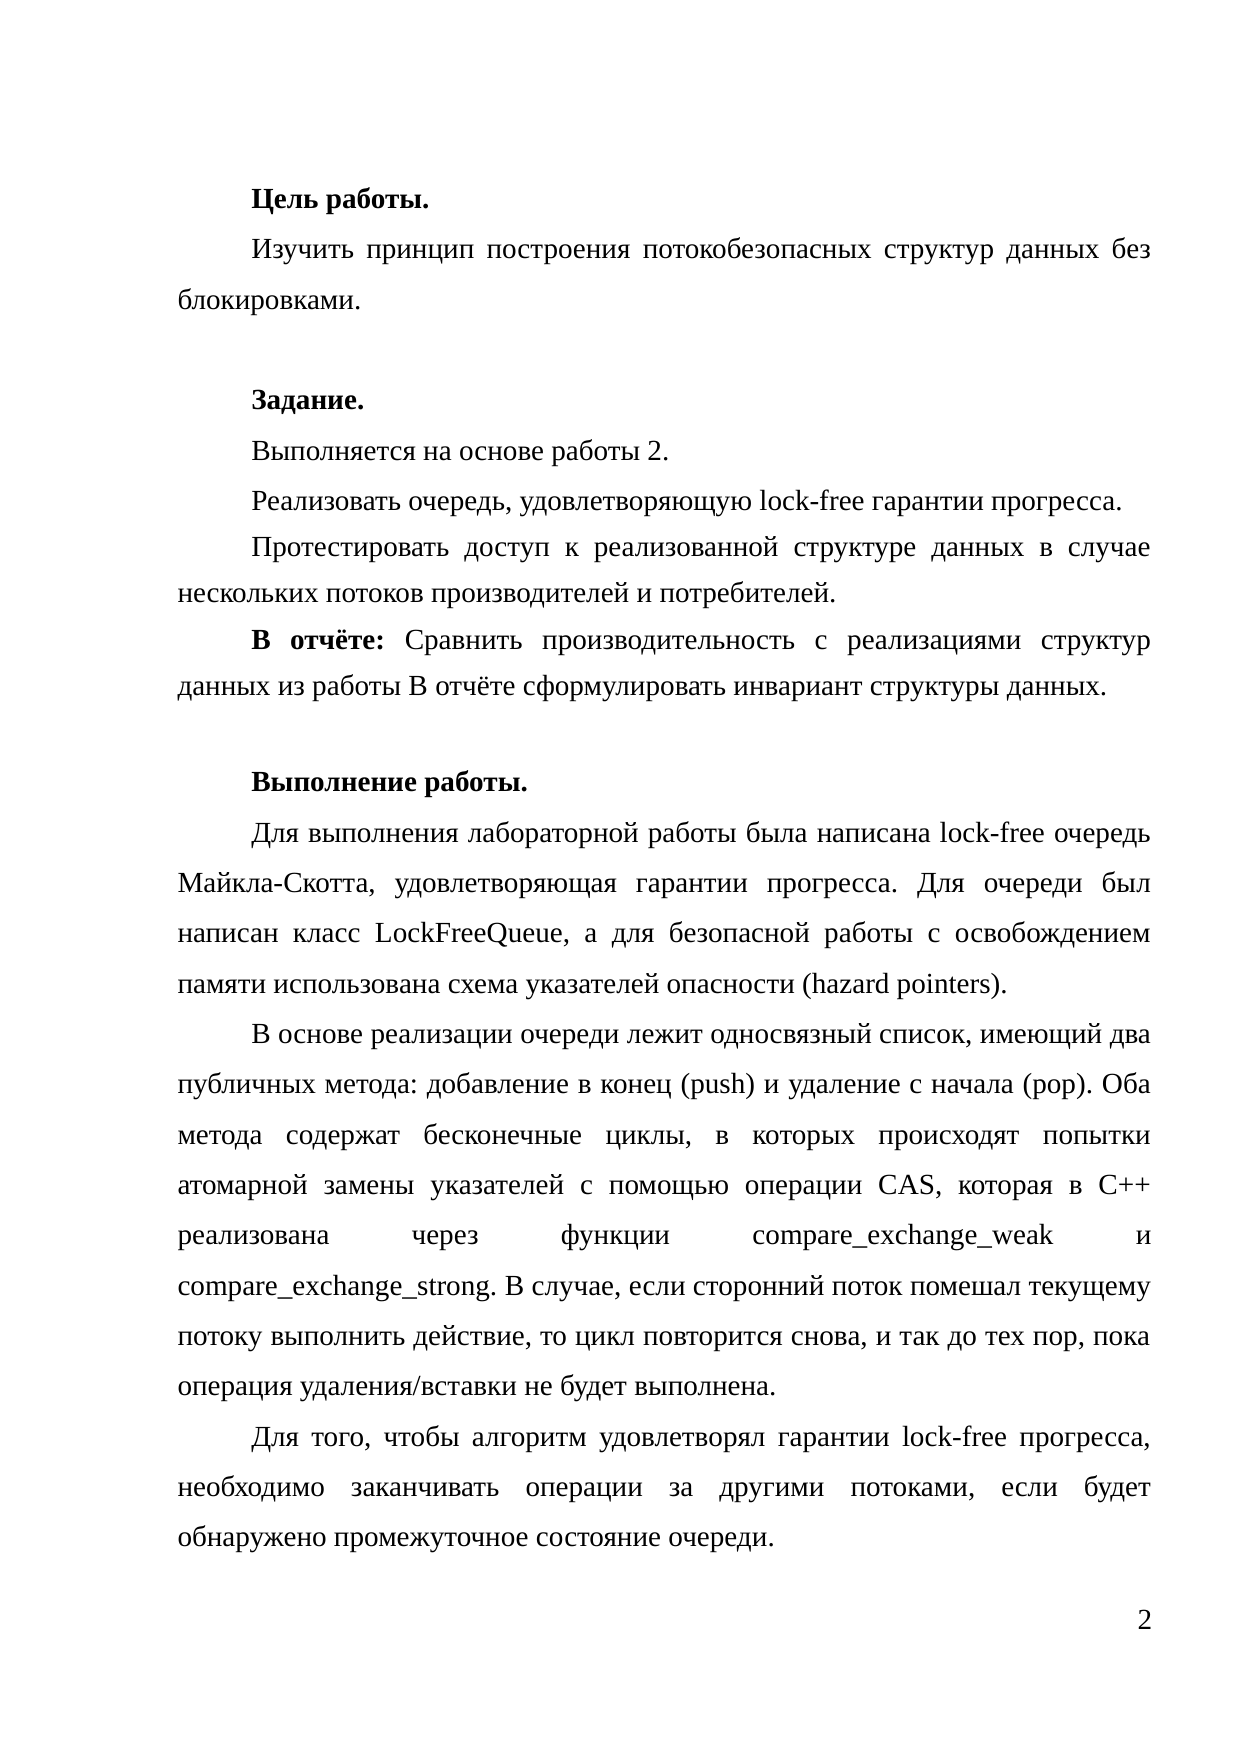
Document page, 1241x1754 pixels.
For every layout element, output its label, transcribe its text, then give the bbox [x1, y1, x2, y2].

text Протестировать доступ к реализованной структуре данных в случае нескольких потоков производителей и потребителей. [177, 529, 1152, 609]
text Изучить принцип построения потокобезопасных структур данных без блокировками. [177, 231, 1152, 315]
subtitle Задание. [177, 382, 1152, 416]
text В основе реализации очереди лежит односвязный список, имеющий два публичных метода: добавление в конец (push) и удаление с начала (pop). Оба метода содержат бесконечные циклы, в которых происходят попытки атомарной замены указателей с помощью операции CAS, которая в С++ реализована через функции compare_exchange_weak и compare_exchange_strong. В случае, если сторонний поток помешал текущему потоку выполнить действие, то цикл повторится снова, и так до тех пор, пока операция удаления/вставки не будет выполнена. [177, 1016, 1152, 1402]
subtitle Цель работы. [177, 181, 1152, 215]
text Для выполнения лабораторной работы была написана lock-free очередь Майкла-Скотта, удовлетворяющая гарантии прогресса. Для очереди был написан класс LockFreeQueue, а для безопасной работы с освобождением памяти использована схема указателей опасности (hazard pointers). [177, 815, 1152, 999]
text Выполняется на основе работы 2. [177, 433, 1152, 466]
subtitle Выполнение работы. [177, 764, 1152, 798]
text Реализовать очередь, удовлетворяющую lock-free гарантии прогресса. [177, 483, 1152, 517]
text В отчёте: Сравнить производительность с реализациями структур данных из работы В отчёте сформулировать инвариант структуры данных. [177, 622, 1152, 702]
text Для того, чтобы алгоритм удовлетворял гарантии lock-free прогресса, необходимо заканчивать операции за другими потоками, если будет обнаружено промежуточное состояние очереди. [177, 1419, 1152, 1553]
